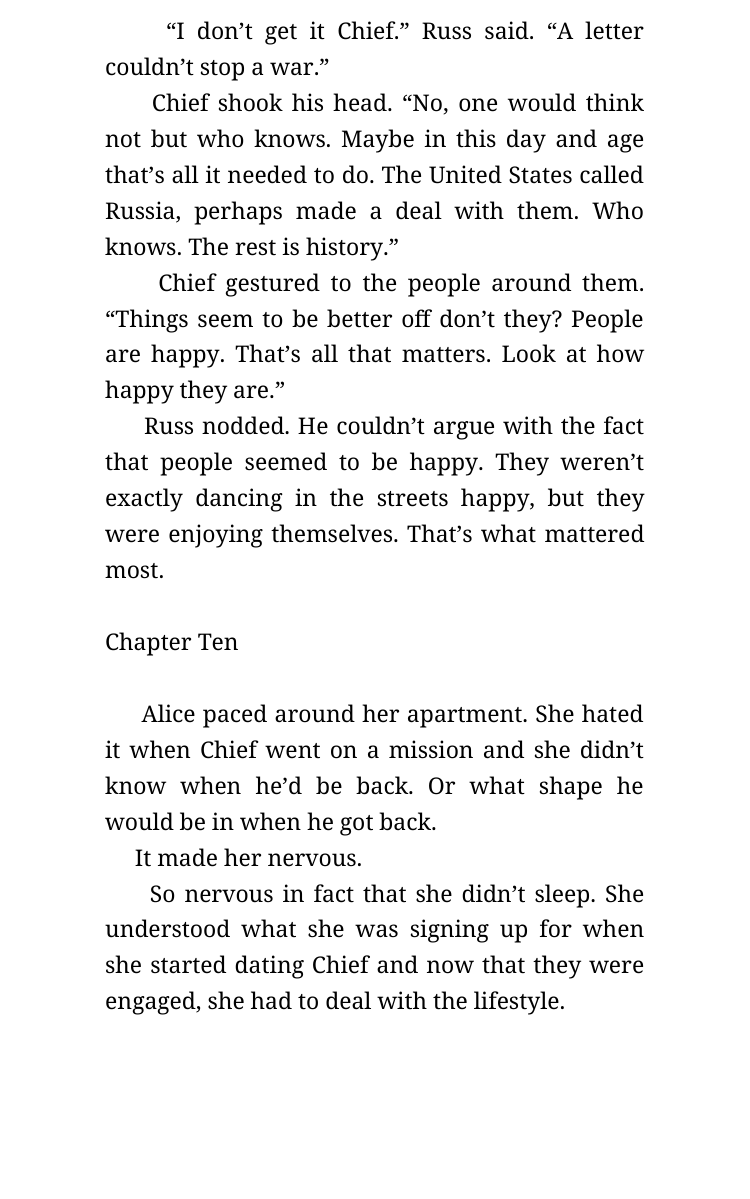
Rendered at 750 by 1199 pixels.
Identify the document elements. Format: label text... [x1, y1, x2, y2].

text Chief shook his head. “No, one would think not but who knows. Maybe in this day and age that’s all it needed to do. The United States called Russia, perhaps made a deal with them. Who knows. The rest is history.” [105, 87, 645, 262]
text It made her nervous. [105, 842, 645, 873]
text Russ nodded. He couldn’t argue with the fact that people seemed to be happy. They weren’t exactly dancing in the streets happy, but they were enjoying themselves. That’s what mattered most. [105, 410, 645, 585]
text So nervous in fact that she didn’t sleep. She understood what she was signing up for when she started dating Chief and now that they were engaged, she had to deal with the lifestyle. [105, 877, 645, 1017]
text Chief gestured to the people around them. “Things seem to be better off don’t they? People are happy. That’s all that matters. Look at how happy they are.” [105, 267, 645, 406]
text “I don’t get it Chief.” Russ said. “A letter couldn’t stop a war.” [105, 15, 645, 82]
text Alice paced around her apartment. She hated it when Chief went on a mission and she didn’t know when he’d be back. Or what shape he would be in when he got back. [105, 698, 645, 837]
text Chapter Ten [105, 626, 645, 657]
